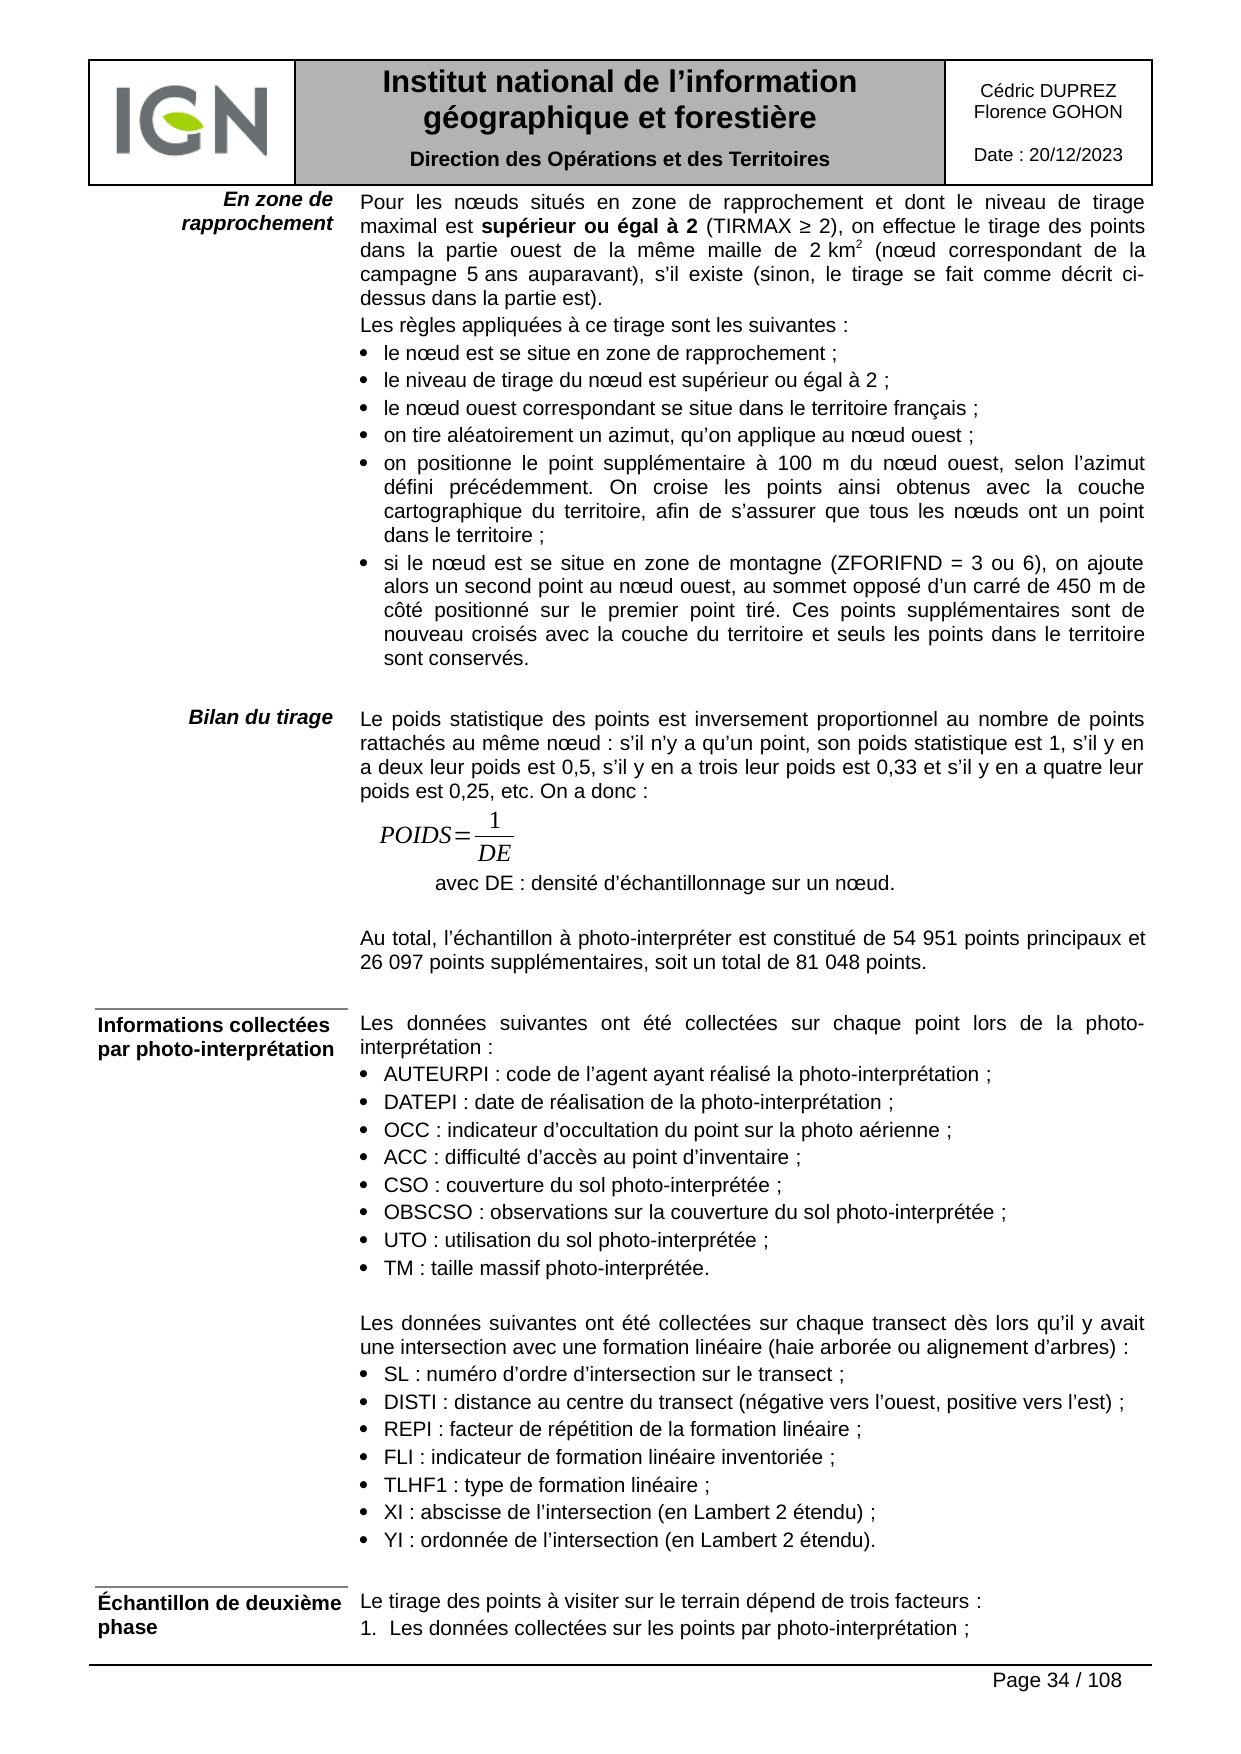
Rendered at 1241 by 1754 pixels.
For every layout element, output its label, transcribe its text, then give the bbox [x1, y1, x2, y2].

table_cell Bilan du tirage [89, 704, 354, 1007]
table_cell Échantillon de deuxième phase [89, 1585, 354, 1648]
table_cell Le poids statistique des points est inversement proportionnel au nombre de points rattachés au même nœud : s’il n’y a qu’un point, son poids statistique est 1, s’il y en a deux leur poids est 0,5, s’il y en a trois leur poids est 0,33 et s’il y en a quatre leur poids est 0,25, etc. On a donc : avec DE : densité d’échantillonnage sur un nœud. Au total, l’échantillon à photo-interpréter est constitué de 54 951 points principaux et 26 097 points supplémentaires, soit un total de 81 048 points. [354, 704, 1152, 1007]
picture [91, 62, 293, 180]
table_cell Pour les nœuds situés en zone de rapprochement et dont le niveau de tirage maximal est supérieur ou égal à 2 (TIRMAX ≥ 2), on effectue le tirage des points dans la partie ouest de la même maille de 2 km2 (nœud correspondant de la campagne 5 ans auparavant), s’il existe (sinon, le tirage se fait comme décrit ci-dessus dans la partie est). Les règles appliquées à ce tirage sont les suivantes : le nœud est se situe en zone de rapprochement ; le niveau de tirage du nœud est supérieur ou égal à 2 ; le nœud ouest correspondant se situe dans le territoire français ; on tire aléatoirement un azimut, qu’on applique au nœud ouest ; on positionne le point supplémentaire à 100 m du nœud ouest, selon l’azimut défini précédemment. On croise les points ainsi obtenus avec la couche cartographique du territoire, afin de s’assurer que tous les nœuds ont un point dans le territoire ; si le nœud est se situe en zone de montagne (ZFORIFND = 3 ou 6), on ajoute alors un second point au nœud ouest, au sommet opposé d’un carré de 450 m de côté positionné sur le premier point tiré. Ces points supplémentaires sont de nouveau croisés avec la couche du territoire et seuls les points dans le territoire sont conservés. [354, 186, 1152, 704]
table_cell En zone de rapprochement [89, 186, 354, 704]
table_cell Les données suivantes ont été collectées sur chaque point lors de la photo-interprétation : AUTEURPI : code de l’agent ayant réalisé la photo-interprétation ; DATEPI : date de réalisation de la photo-interprétation ; OCC : indicateur d’occultation du point sur la photo aérienne ; ACC : difficulté d’accès au point d’inventaire ; CSO : couverture du sol photo-interprétée ; OBSCSO : observations sur la couverture du sol photo-interprétée ; UTO : utilisation du sol photo-interprétée ; TM : taille massif photo-interprétée. Les données suivantes ont été collectées sur chaque transect dès lors qu’il y avait une intersection avec une formation linéaire (haie arborée ou alignement d’arbres) : SL : numéro d’ordre d’intersection sur le transect ; DISTI : distance au centre du transect (négative vers l’ouest, positive vers l’est) ; REPI : facteur de répétition de la formation linéaire ; FLI : indicateur de formation linéaire inventoriée ; TLHF1 : type de formation linéaire ; XI : abscisse de l’intersection (en Lambert 2 étendu) ; YI : ordonnée de l’intersection (en Lambert 2 étendu). [354, 1007, 1152, 1585]
table_cell Informations collectées par photo-interprétation [89, 1007, 354, 1585]
